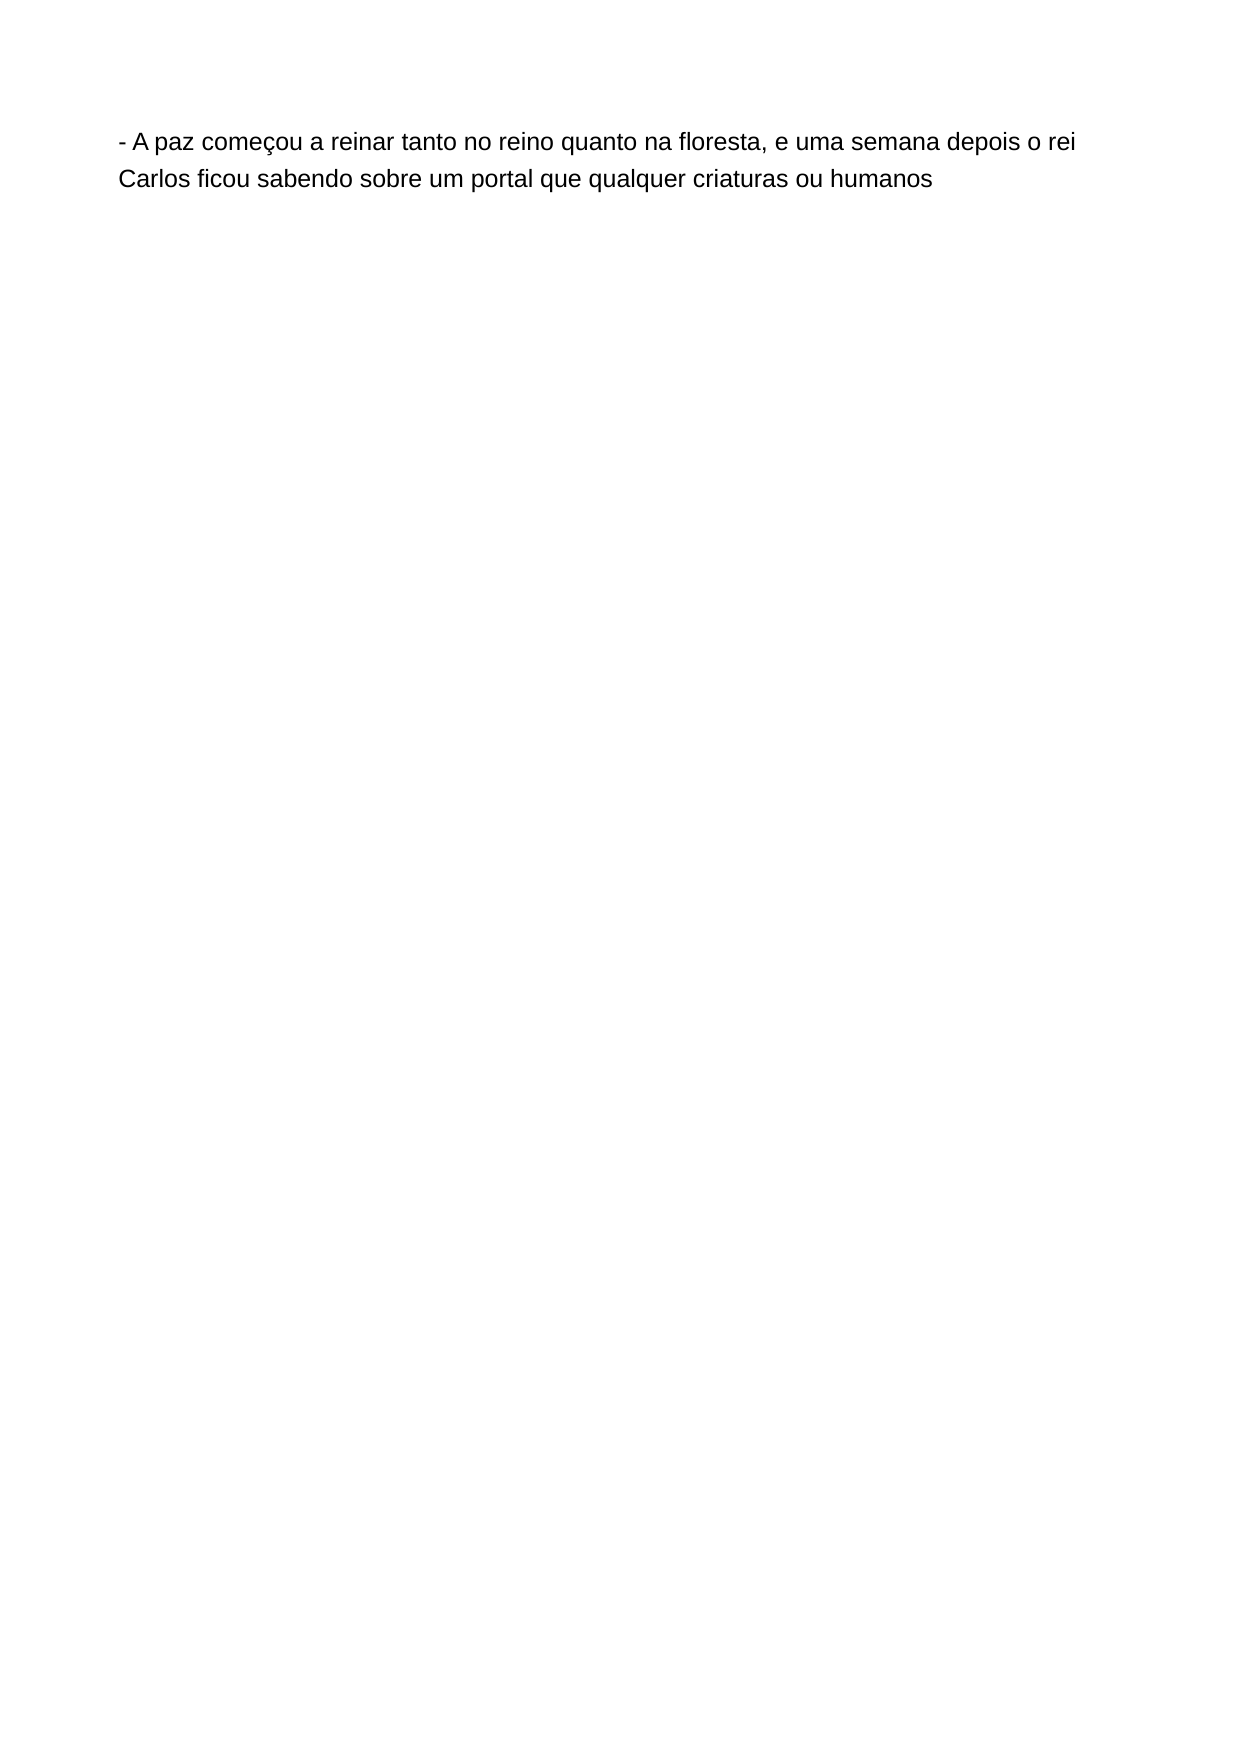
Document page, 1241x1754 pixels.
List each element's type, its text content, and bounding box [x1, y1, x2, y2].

text - A paz começou a reinar tanto no reino quanto na floresta, e uma semana depois o rei Carlos ficou sabendo sobre um portal que qualquer criaturas ou humanos [118, 118, 1122, 193]
